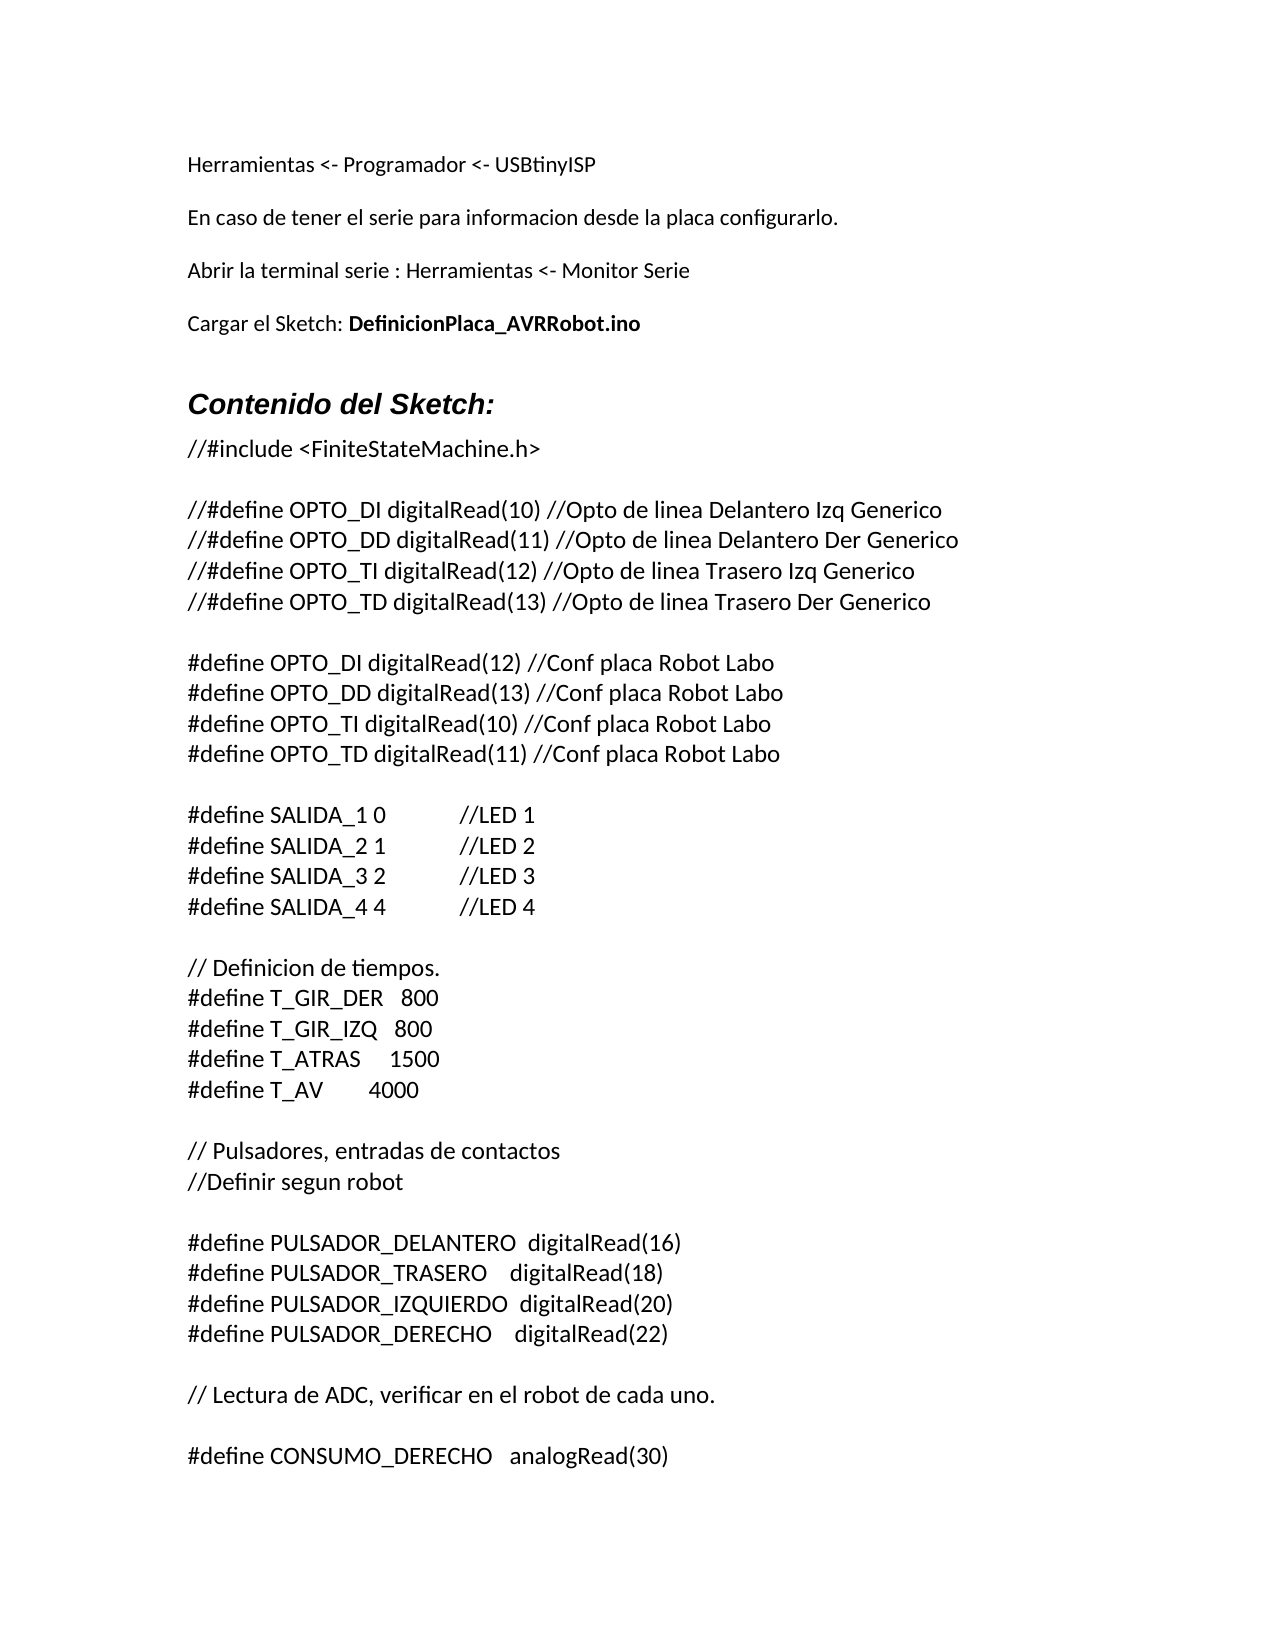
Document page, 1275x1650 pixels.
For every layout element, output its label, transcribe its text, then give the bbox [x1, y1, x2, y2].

text //#define OPTO_DD digitalRead(11) //Opto de linea Delantero Der Generico [187, 525, 1087, 555]
text //#define OPTO_TI digitalRead(12) //Opto de linea Trasero Izq Generico [187, 555, 1087, 586]
text Herramientas <- Programador <- USBtinyISP [187, 150, 1087, 178]
text //#define OPTO_DI digitalRead(10) //Opto de linea Delantero Izq Generico [187, 494, 1087, 525]
text #define SALIDA_2 1 //LED 2 [187, 830, 1087, 860]
text #define PULSADOR_IZQUIERDO digitalRead(20) [187, 1288, 1087, 1318]
text // Definicion de tiempos. [187, 952, 1087, 982]
subtitle Contenido del Sketch: [187, 387, 1087, 421]
text #define T_AV 4000 [187, 1074, 1087, 1104]
text #define PULSADOR_DERECHO digitalRead(22) [187, 1318, 1087, 1349]
text // Pulsadores, entradas de contactos [187, 1135, 1087, 1166]
text // Lectura de ADC, verificar en el robot de cada uno. [187, 1379, 1087, 1410]
text #define OPTO_TD digitalRead(11) //Conf placa Robot Labo [187, 738, 1087, 769]
text //Definir segun robot [187, 1166, 1087, 1196]
text #define PULSADOR_DELANTERO digitalRead(16) [187, 1227, 1087, 1257]
text #define OPTO_DD digitalRead(13) //Conf placa Robot Labo [187, 677, 1087, 708]
text #define SALIDA_3 2 //LED 3 [187, 860, 1087, 891]
text //#include <FiniteStateMachine.h> [187, 433, 1087, 464]
text #define T_GIR_IZQ 800 [187, 1013, 1087, 1043]
text #define T_ATRAS 1500 [187, 1043, 1087, 1074]
text //#define OPTO_TD digitalRead(13) //Opto de linea Trasero Der Generico [187, 586, 1087, 616]
text Cargar el Sketch: DefinicionPlaca_AVRRobot.ino [187, 309, 1087, 337]
text #define PULSADOR_TRASERO digitalRead(18) [187, 1257, 1087, 1288]
text #define OPTO_TI digitalRead(10) //Conf placa Robot Labo [187, 708, 1087, 738]
text #define SALIDA_4 4 //LED 4 [187, 891, 1087, 921]
text En caso de tener el serie para informacion desde la placa configurarlo. [187, 203, 1087, 231]
text #define T_GIR_DER 800 [187, 982, 1087, 1013]
text #define SALIDA_1 0 //LED 1 [187, 799, 1087, 830]
text #define CONSUMO_DERECHO analogRead(30) [187, 1440, 1087, 1471]
text #define OPTO_DI digitalRead(12) //Conf placa Robot Labo [187, 647, 1087, 677]
text Abrir la terminal serie : Herramientas <- Monitor Serie [187, 256, 1087, 284]
